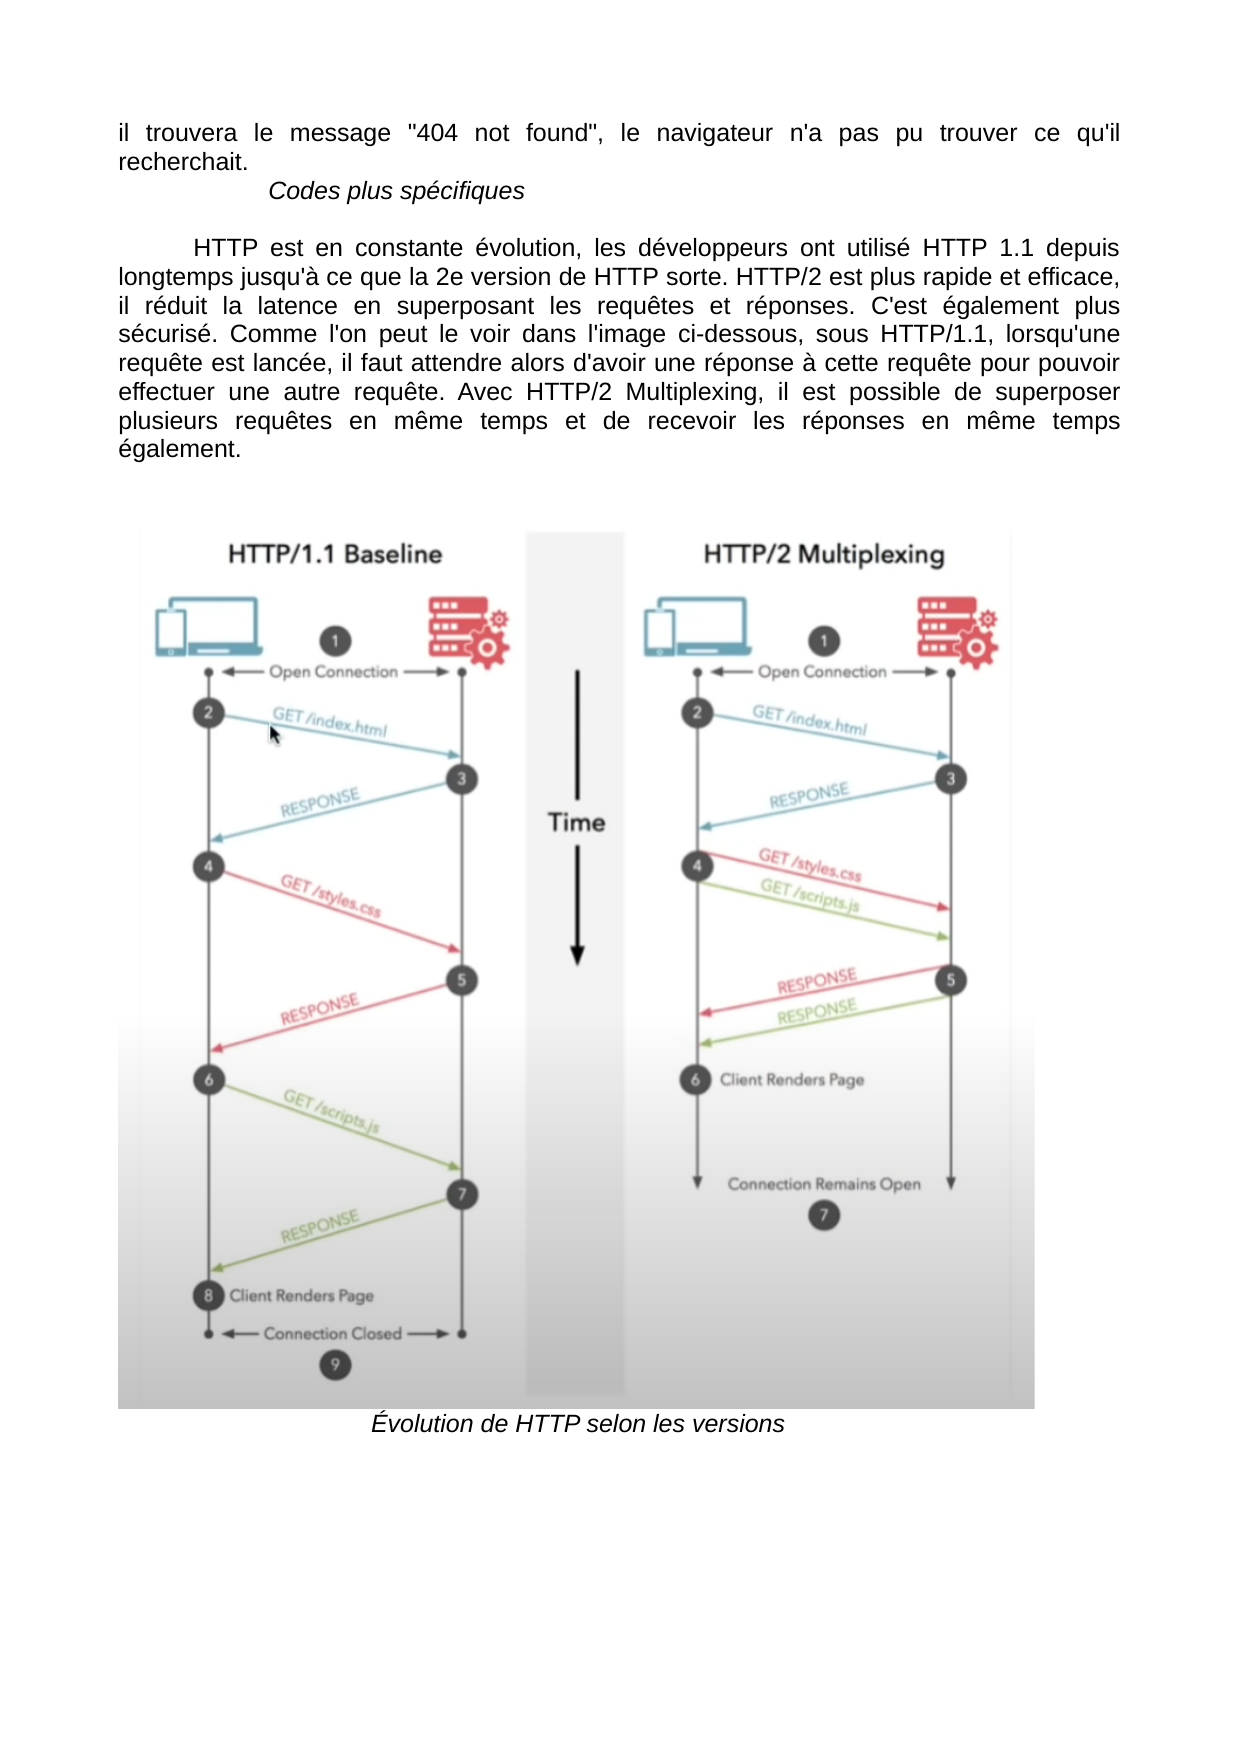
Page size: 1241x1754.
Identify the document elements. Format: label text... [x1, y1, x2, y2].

text il trouvera le message "404 not found", le navigateur n'a pas pu trouver ce qu'il recherchait. [118, 118, 1122, 176]
text Évolution de HTTP selon les versions [343, 1408, 1122, 1437]
picture [118, 491, 1035, 1409]
text Codes plus spécifiques [193, 176, 1122, 204]
text HTTP est en constante évolution, les développeurs ont utilisé HTTP 1.1 depuis longtemps jusqu'à ce que la 2e version de HTTP sorte. HTTP/2 est plus rapide et efficace, il réduit la latence en superposant les requêtes et réponses. C'est également plus sécurisé. Comme l'on peut le voir dans l'image ci-dessous, sous HTTP/1.1, lorsqu'une requête est lancée, il faut attendre alors d'avoir une réponse à cette requête pour pouvoir effectuer une autre requête. Avec HTTP/2 Multiplexing, il est possible de superposer plusieurs requêtes en même temps et de recevoir les réponses en même temps également. [118, 233, 1122, 463]
